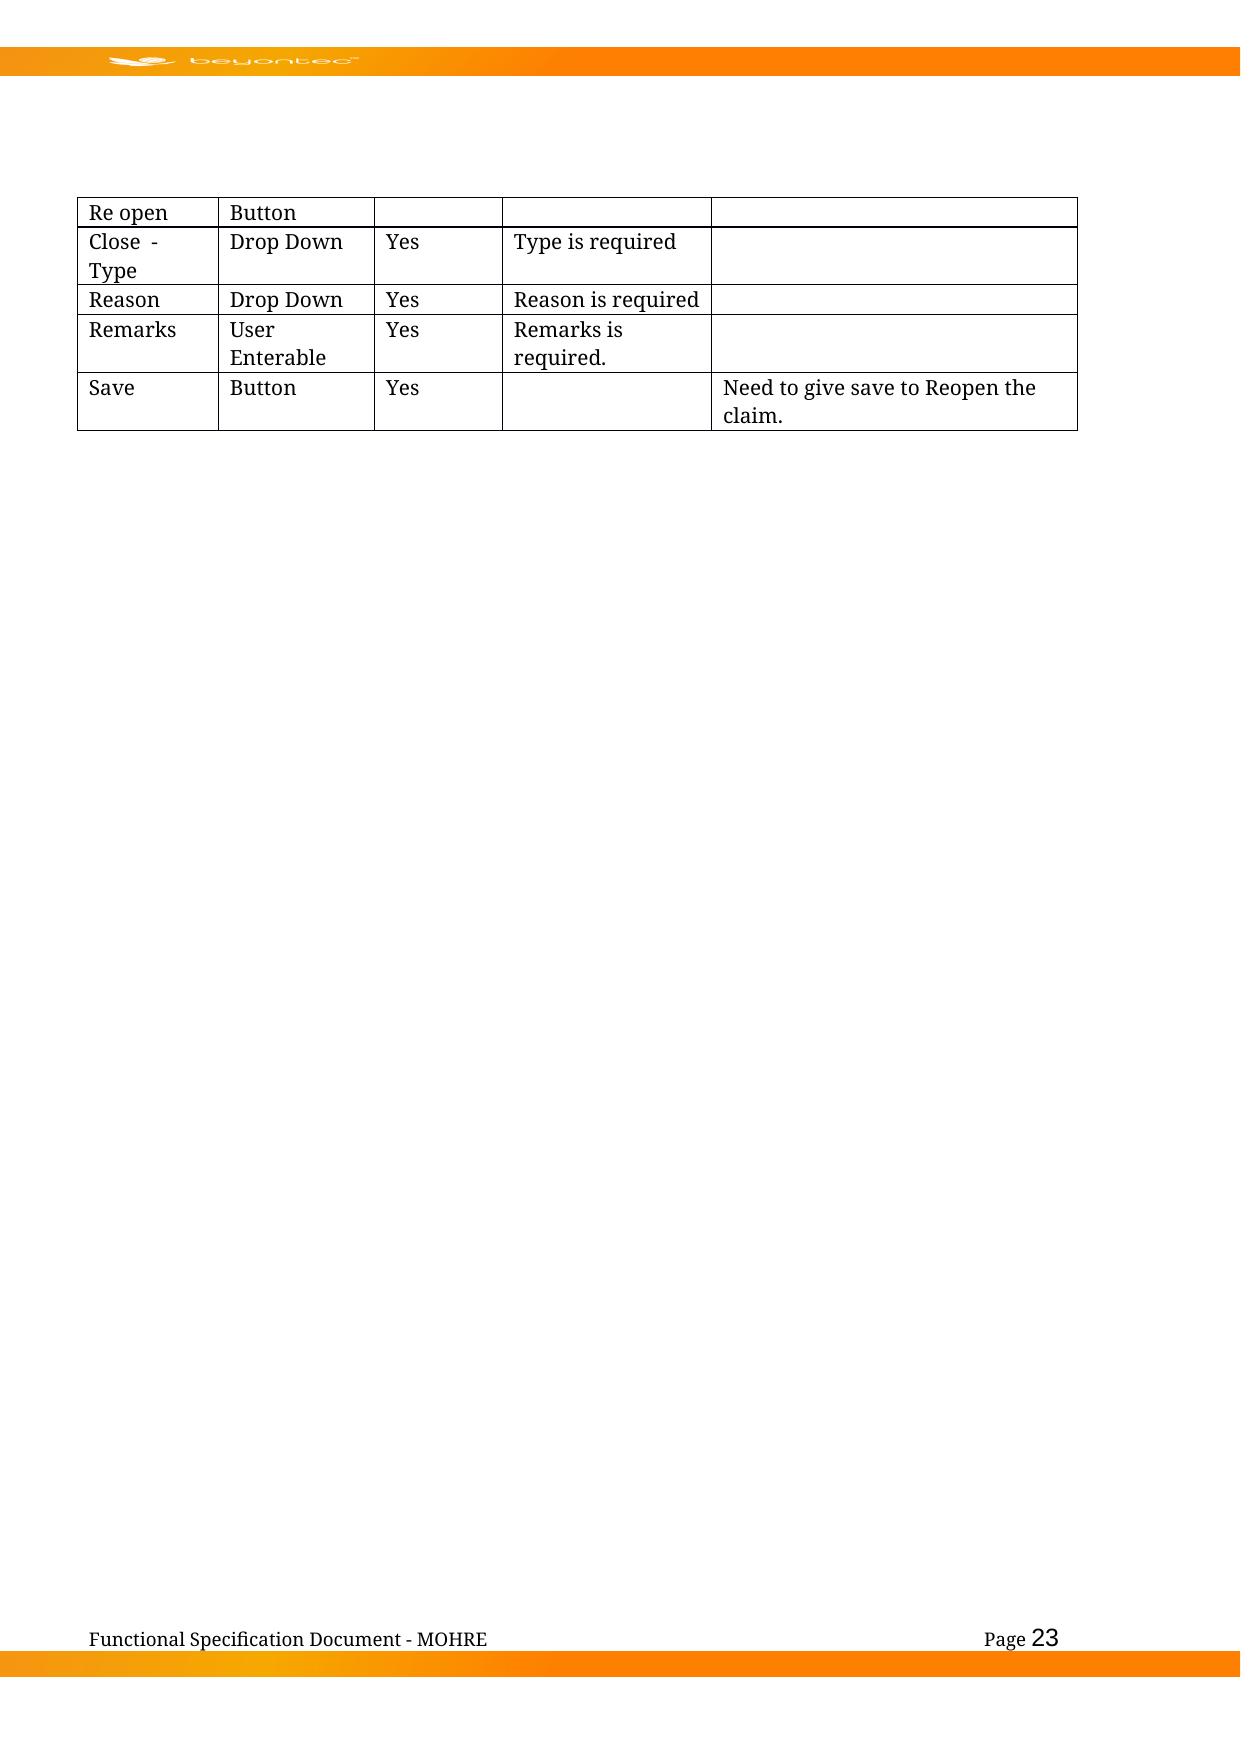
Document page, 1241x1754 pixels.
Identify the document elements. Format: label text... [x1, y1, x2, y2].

table_cell Remarks is required. [503, 315, 711, 372]
table_cell Yes [375, 315, 502, 372]
table_cell [712, 228, 1077, 284]
table_cell Reason is required [503, 285, 711, 314]
table_cell Re open [78, 198, 218, 226]
table_cell Drop Down [219, 285, 374, 314]
table_cell [503, 198, 711, 226]
table_cell [375, 198, 502, 226]
table_cell Type is required [503, 228, 711, 284]
table_cell [503, 373, 711, 429]
table_cell Save [78, 373, 218, 429]
table_cell Reason [78, 285, 218, 314]
table_cell Remarks [78, 315, 218, 372]
table_cell Yes [375, 373, 502, 429]
table_cell Drop Down [219, 228, 374, 284]
table_cell User Enterable [219, 315, 374, 372]
table_cell Yes [375, 285, 502, 314]
picture [0, 47, 1241, 76]
table_cell Close - Type [78, 228, 218, 284]
table_cell Need to give save to Reopen the claim. [712, 373, 1077, 429]
table_cell Button [219, 198, 374, 226]
table_cell Button [219, 373, 374, 429]
table_cell [712, 198, 1077, 226]
table_cell Yes [375, 228, 502, 284]
table_cell [712, 285, 1077, 314]
table_cell [712, 315, 1077, 372]
